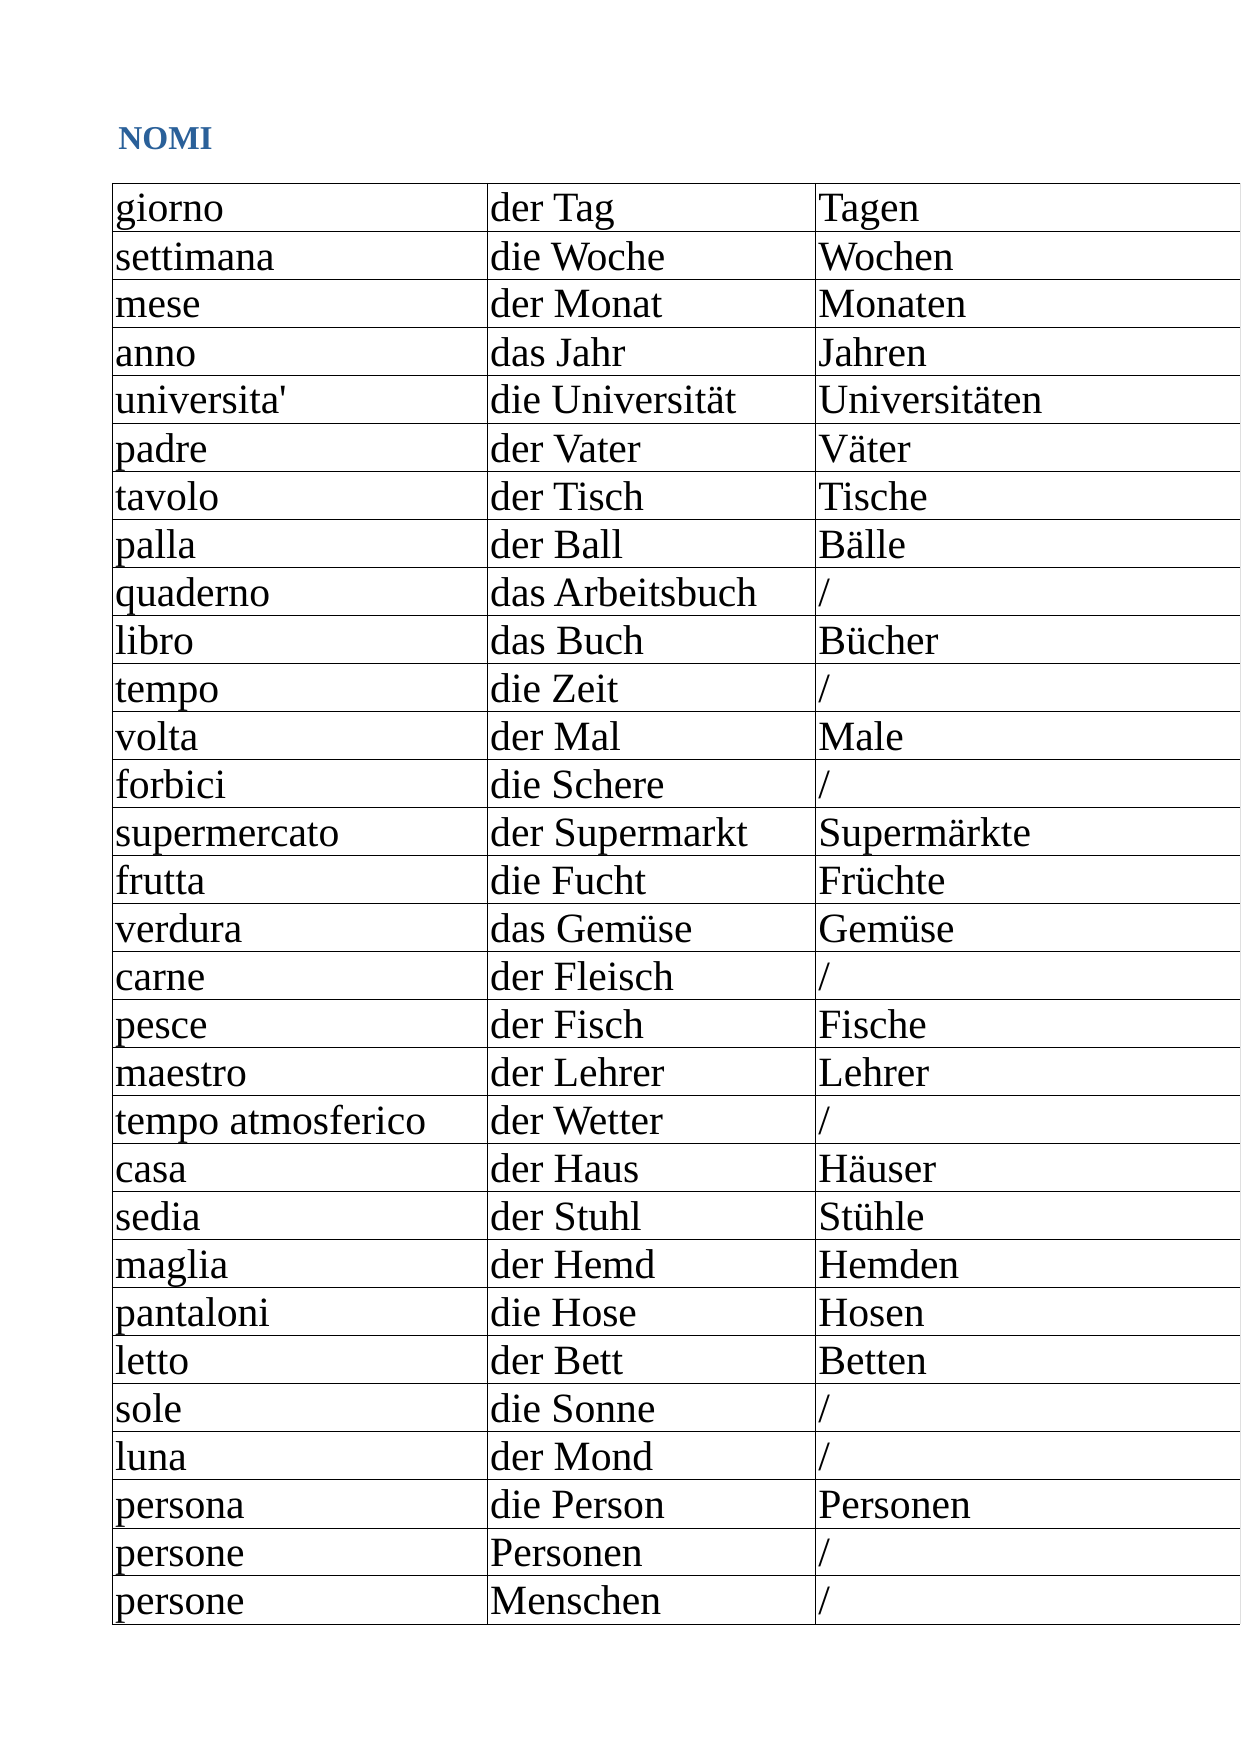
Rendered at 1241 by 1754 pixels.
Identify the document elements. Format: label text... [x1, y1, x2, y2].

table_cell casa [113, 1144, 487, 1191]
table_cell persone [113, 1529, 487, 1575]
table_cell / [816, 664, 1240, 711]
table_cell sole [113, 1384, 487, 1431]
table_cell persona [113, 1480, 487, 1527]
table_cell der Ball [488, 520, 815, 567]
table_cell Supermärkte [816, 808, 1240, 855]
table_cell tempo atmosferico [113, 1096, 487, 1143]
table_cell die Fucht [488, 856, 815, 903]
table_cell quaderno [113, 568, 487, 615]
table_cell der Lehrer [488, 1048, 815, 1095]
table_cell der Supermarkt [488, 808, 815, 855]
table_cell der Wetter [488, 1096, 815, 1143]
table_cell / [816, 1384, 1240, 1431]
table_cell Bücher [816, 616, 1240, 663]
table_cell forbici [113, 760, 487, 807]
table_cell frutta [113, 856, 487, 903]
table_cell / [816, 1096, 1240, 1143]
table_cell Personen [488, 1529, 815, 1575]
table_cell der Monat [488, 280, 815, 327]
table_cell anno [113, 328, 487, 375]
table_cell Hemden [816, 1240, 1240, 1287]
table_cell / [816, 760, 1240, 807]
table_cell der Stuhl [488, 1192, 815, 1239]
table_cell die Universität [488, 376, 815, 423]
table_cell der Mal [488, 712, 815, 759]
table_cell persone [113, 1576, 487, 1623]
table_cell Früchte [816, 856, 1240, 903]
table_cell Personen [816, 1480, 1240, 1527]
table_cell Bälle [816, 520, 1240, 567]
table_cell Universitäten [816, 376, 1240, 423]
text NOMI [118, 118, 1122, 156]
table_cell maglia [113, 1240, 487, 1287]
table_cell carne [113, 952, 487, 999]
table_cell Betten [816, 1336, 1240, 1383]
table_cell Fische [816, 1000, 1240, 1047]
table_cell der Fleisch [488, 952, 815, 999]
table_cell der Haus [488, 1144, 815, 1191]
table_cell / [816, 1576, 1240, 1623]
table_cell das Buch [488, 616, 815, 663]
table_cell das Gemüse [488, 904, 815, 951]
table_cell die Sonne [488, 1384, 815, 1431]
table_cell die Woche [488, 232, 815, 279]
table_cell pantaloni [113, 1288, 487, 1335]
table_cell Menschen [488, 1576, 815, 1623]
table_cell die Schere [488, 760, 815, 807]
table_cell sedia [113, 1192, 487, 1239]
table_cell Jahren [816, 328, 1240, 375]
table_cell palla [113, 520, 487, 567]
table_cell settimana [113, 232, 487, 279]
table_cell luna [113, 1432, 487, 1479]
table_cell / [816, 1529, 1240, 1575]
table_cell die Zeit [488, 664, 815, 711]
table_cell das Jahr [488, 328, 815, 375]
table_cell das Arbeitsbuch [488, 568, 815, 615]
table_cell Stühle [816, 1192, 1240, 1239]
table_cell der Tisch [488, 472, 815, 519]
table_cell Gemüse [816, 904, 1240, 951]
table_cell Väter [816, 424, 1240, 471]
table_cell die Person [488, 1480, 815, 1527]
table_cell der Mond [488, 1432, 815, 1479]
table_cell mese [113, 280, 487, 327]
table_cell tavolo [113, 472, 487, 519]
table_header giorno [113, 184, 487, 231]
table_cell pesce [113, 1000, 487, 1047]
table_cell libro [113, 616, 487, 663]
table_cell Tische [816, 472, 1240, 519]
table_cell universita' [113, 376, 487, 423]
table_cell Hosen [816, 1288, 1240, 1335]
table_cell der Vater [488, 424, 815, 471]
table_cell der Hemd [488, 1240, 815, 1287]
table_cell volta [113, 712, 487, 759]
table_cell / [816, 1432, 1240, 1479]
table_cell padre [113, 424, 487, 471]
table_cell supermercato [113, 808, 487, 855]
table_header Tagen [816, 184, 1240, 231]
table_cell verdura [113, 904, 487, 951]
table_cell der Fisch [488, 1000, 815, 1047]
table_cell Häuser [816, 1144, 1240, 1191]
table_cell Male [816, 712, 1240, 759]
table_header der Tag [488, 184, 815, 231]
table_cell / [816, 952, 1240, 999]
table_cell letto [113, 1336, 487, 1383]
table_cell / [816, 568, 1240, 615]
table_cell Monaten [816, 280, 1240, 327]
table_cell die Hose [488, 1288, 815, 1335]
table_cell Lehrer [816, 1048, 1240, 1095]
table_cell tempo [113, 664, 487, 711]
table_cell der Bett [488, 1336, 815, 1383]
table_cell maestro [113, 1048, 487, 1095]
table_cell Wochen [816, 232, 1240, 279]
